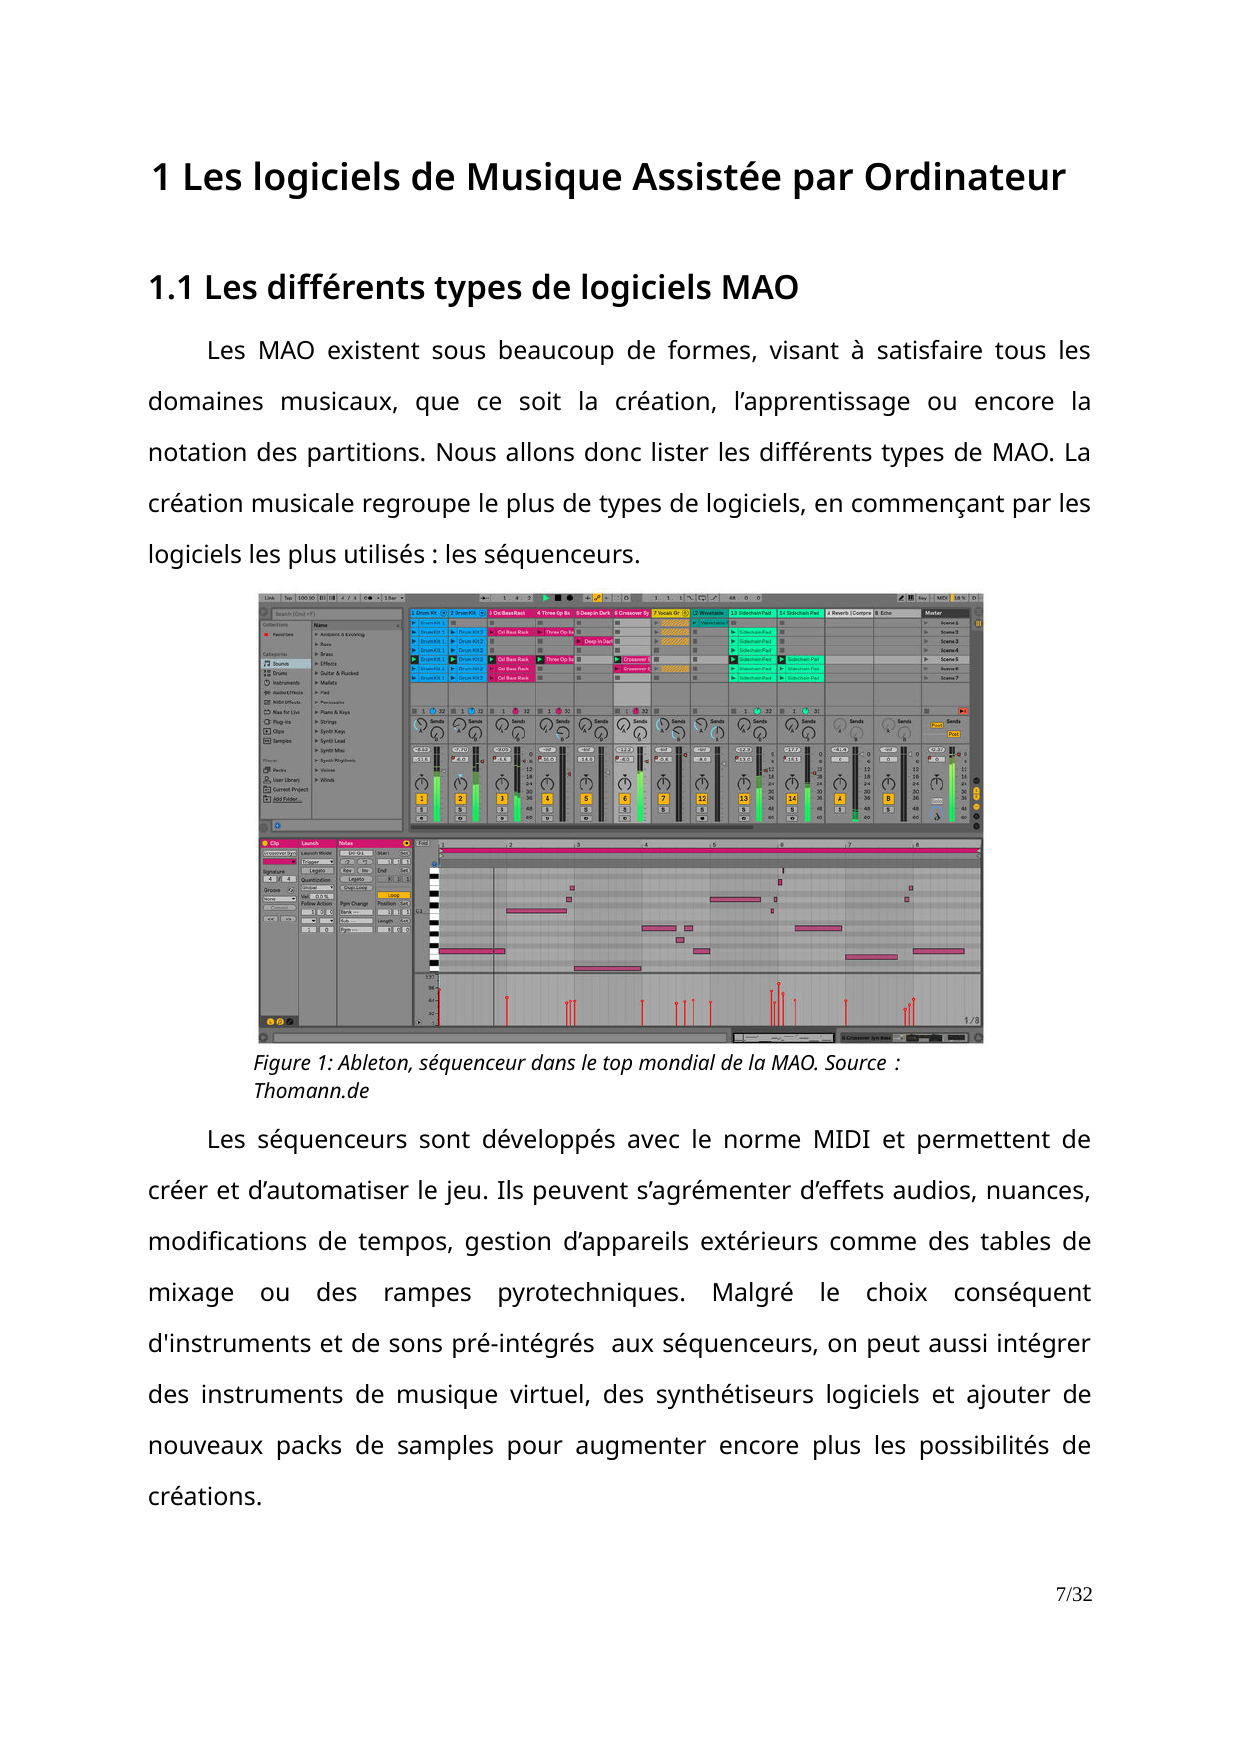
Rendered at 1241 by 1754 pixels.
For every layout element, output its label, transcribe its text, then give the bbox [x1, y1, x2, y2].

subtitle Les logiciels de Musique Assistée par Ordinateur [148, 148, 1093, 204]
text Figure 1: Ableton, séquenceur dans le top mondial de la MAO. Source : Thomann.de [253, 1048, 987, 1104]
text Les séquenceurs sont développés avec le norme MIDI et permettent de créer et d’automatiser le jeu. Ils peuvent s’agrémenter d’effets audios, nuances, modifications de tempos, gestion d’appareils extérieurs comme des tables de mixage ou des rampes pyrotechniques. Malgré le choix conséquent d'instruments et de sons pré-intégrés aux séquenceurs, on peut aussi intégrer des instruments de musique virtuel, des synthétiseurs logiciels et ajouter de nouveaux packs de samples pour augmenter encore plus les possibilités de créations. [148, 599, 1093, 1513]
text Les MAO existent sous beaucoup de formes, visant à satisfaire tous les domaines musicaux, que ce soit la création, l’apprentissage ou encore la notation des partitions. Nous allons donc lister les différents types de MAO. La création musicale regroupe le plus de types de logiciels, en commençant par les logiciels les plus utilisés : les séquenceurs. [148, 332, 1093, 571]
subtitle Les différents types de logiciels MAO [148, 263, 1093, 309]
picture [253, 588, 988, 1048]
